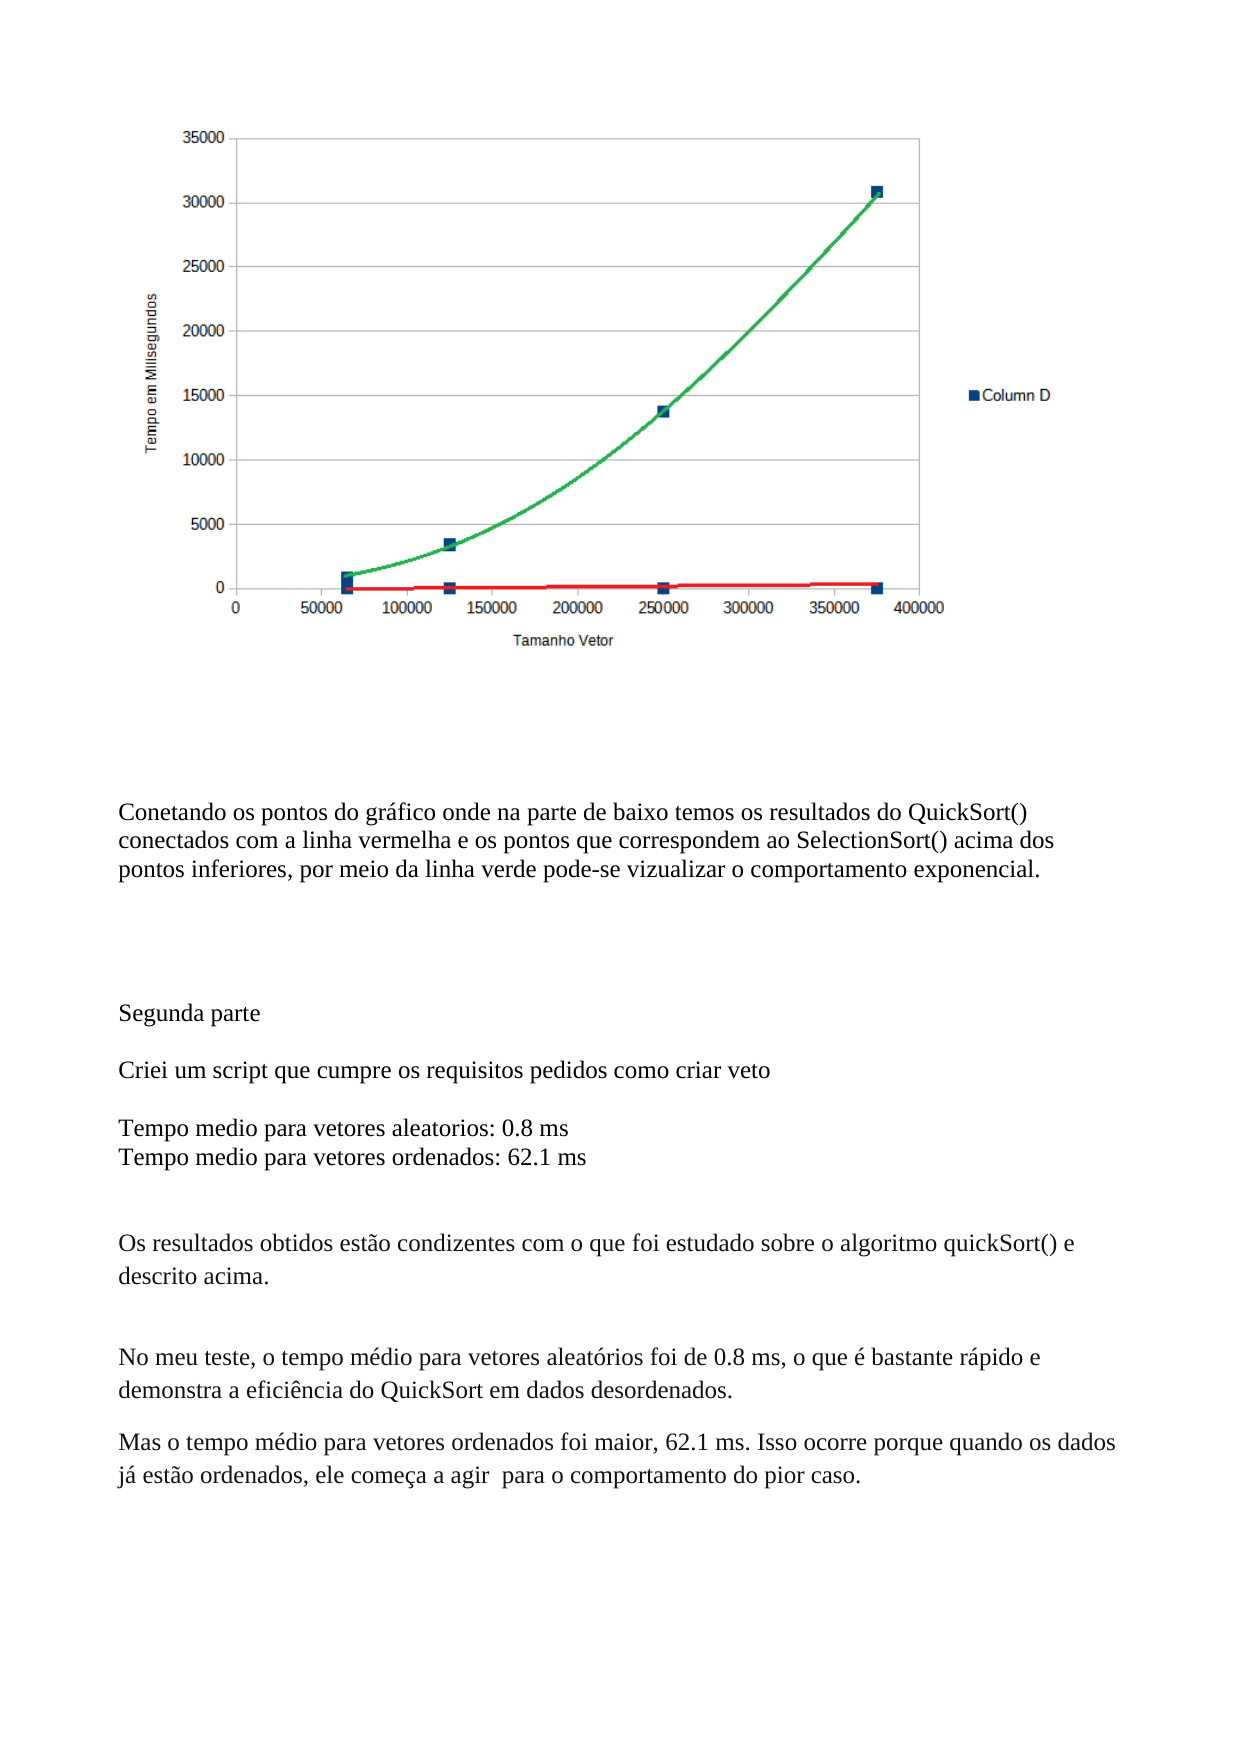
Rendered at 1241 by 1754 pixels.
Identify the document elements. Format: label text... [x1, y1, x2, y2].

text Tempo medio para vetores aleatorios: 0.8 ms [118, 1113, 1122, 1142]
text Mas o tempo médio para vetores ordenados foi maior, 62.1 ms. Isso ocorre porque quando os dados já estão ordenados, ele começa a agir para o comportamento do pior caso. [118, 1427, 1122, 1489]
text Segunda parte [118, 998, 1122, 1027]
text Criei um script que cumpre os requisitos pedidos como criar veto [118, 1056, 1122, 1084]
text Conetando os pontos do gráfico onde na parte de baixo temos os resultados do QuickSort() conectados com a linha vermelha e os pontos que correspondem ao SelectionSort() acima dos pontos inferiores, por meio da linha verde pode-se vizualizar o comportamento exponencial. [118, 797, 1122, 883]
text Tempo medio para vetores ordenados: 62.1 ms [118, 1142, 1122, 1171]
text No meu teste, o tempo médio para vetores aleatórios foi de 0.8 ms, o que é bastante rápido e demonstra a eficiência do QuickSort em dados desordenados. [118, 1342, 1122, 1404]
picture [118, 118, 1123, 740]
text Os resultados obtidos estão condizentes com o que foi estudado sobre o algoritmo quickSort() e descrito acima. [118, 1228, 1122, 1290]
